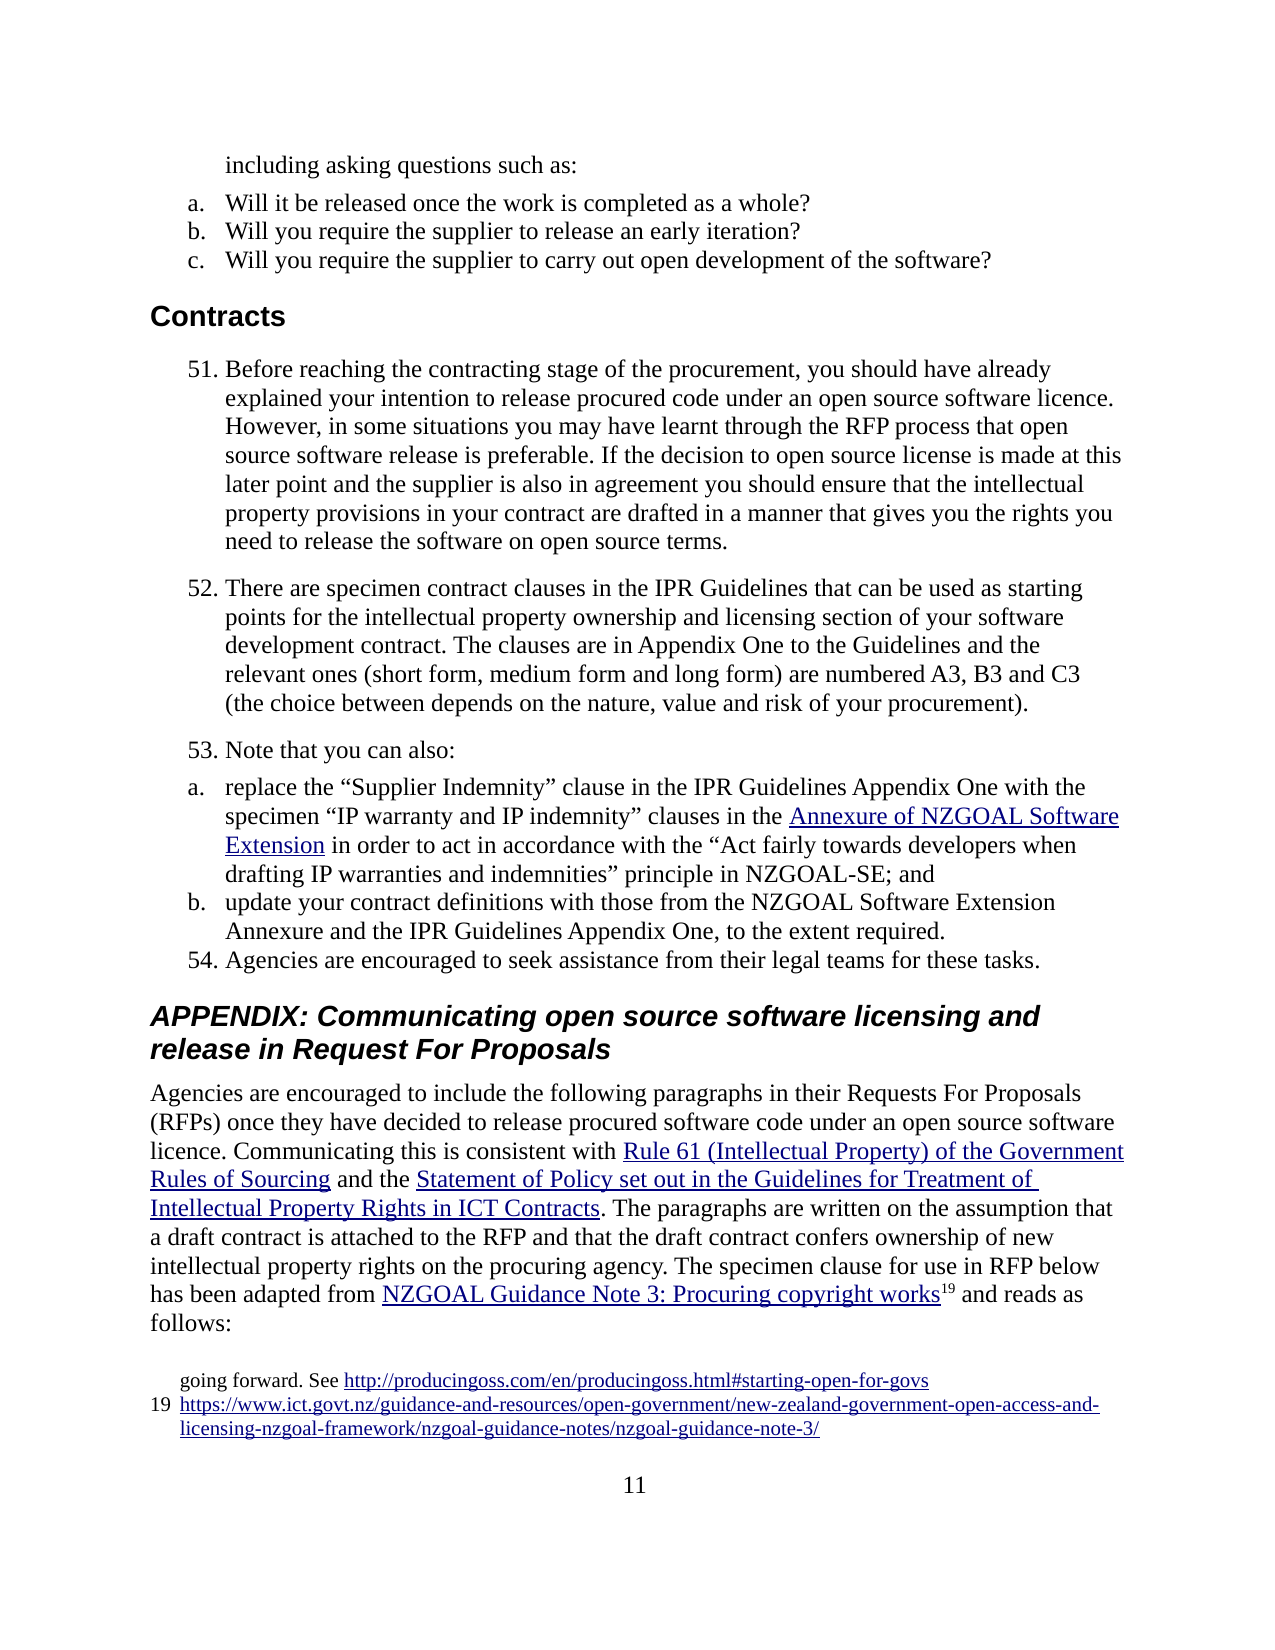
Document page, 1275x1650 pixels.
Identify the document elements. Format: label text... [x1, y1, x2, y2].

subtitle APPENDIX: Communicating open source software licensing and release in Request For Proposals [150, 999, 1125, 1066]
subtitle Contracts [150, 299, 1125, 332]
list Agencies are encouraged to seek assistance from their legal teams for these tasks. [187, 945, 1125, 974]
list There are specimen contract clauses in the IPR Guidelines that can be used as starting points for the intellectual property ownership and licensing section of your software development contract. The clauses are in Appendix One to the Guidelines and the relevant ones (short form, medium form and long form) are numbered A3, B3 and C3 (the choice between depends on the nature, value and risk of your procurement). [187, 573, 1125, 717]
list update your contract definitions with those from the NZGOAL Software Extension Annexure and the IPR Guidelines Appendix One, to the extent required. [187, 887, 1125, 945]
list You may also wish to determine the approach to releasing the software code publicly including asking questions such as: [187, 150, 1125, 179]
list Will it be released once the work is completed as a whole? [187, 188, 1125, 216]
list replace the “Supplier Indemnity” clause in the IPR Guidelines Appendix One with the specimen “IP warranty and IP indemnity” clauses in the Annexure of NZGOAL Software Extension in order to act in accordance with the “Act fairly towards developers when drafting IP warranties and indemnities” principle in NZGOAL-SE; and [187, 772, 1125, 887]
list Will you require the supplier to carry out open development of the software? [187, 245, 1125, 274]
text https://www.ict.govt.nz/guidance-and-resources/open-government/new-zealand-government-open-access-and-licensing-nzgoal-framework/nzgoal-guidance-notes/nzgoal-guidance-note-3/ [150, 1392, 1125, 1440]
list Note that you can also: [187, 735, 1125, 763]
list Will you require the supplier to release an early iteration? [187, 216, 1125, 245]
text Agencies are encouraged to include the following paragraphs in their Requests For Proposals (RFPs) once they have decided to release procured software code under an open source software licence. Communicating this is consistent with Rule 61 (Intellectual Property) of the Government Rules of Sourcing and the Statement of Policy set out in the Guidelines for Treatment of Intellectual Property Rights in ICT Contracts. The paragraphs are written on the assumption that a draft contract is attached to the RFP and that the draft contract confers ownership of new intellectual property rights on the procuring agency. The specimen clause for use in RFP below has been adapted from NZGOAL Guidance Note 3: Procuring copyright works and reads as follows: [150, 1078, 1125, 1337]
list Before reaching the contracting stage of the procurement, you should have already explained your intention to release procured code under an open source software licence. However, in some situations you may have learnt through the RFP process that open source software release is preferable. If the decision to open source license is made at this later point and the supplier is also in agreement you should ensure that the intellectual property provisions in your contract are drafted in a manner that gives you the rights you need to release the software on open source terms. [187, 354, 1125, 555]
list going forward. See http://producingoss.com/en/producingoss.html#starting-open-for-govs [150, 1368, 1125, 1392]
